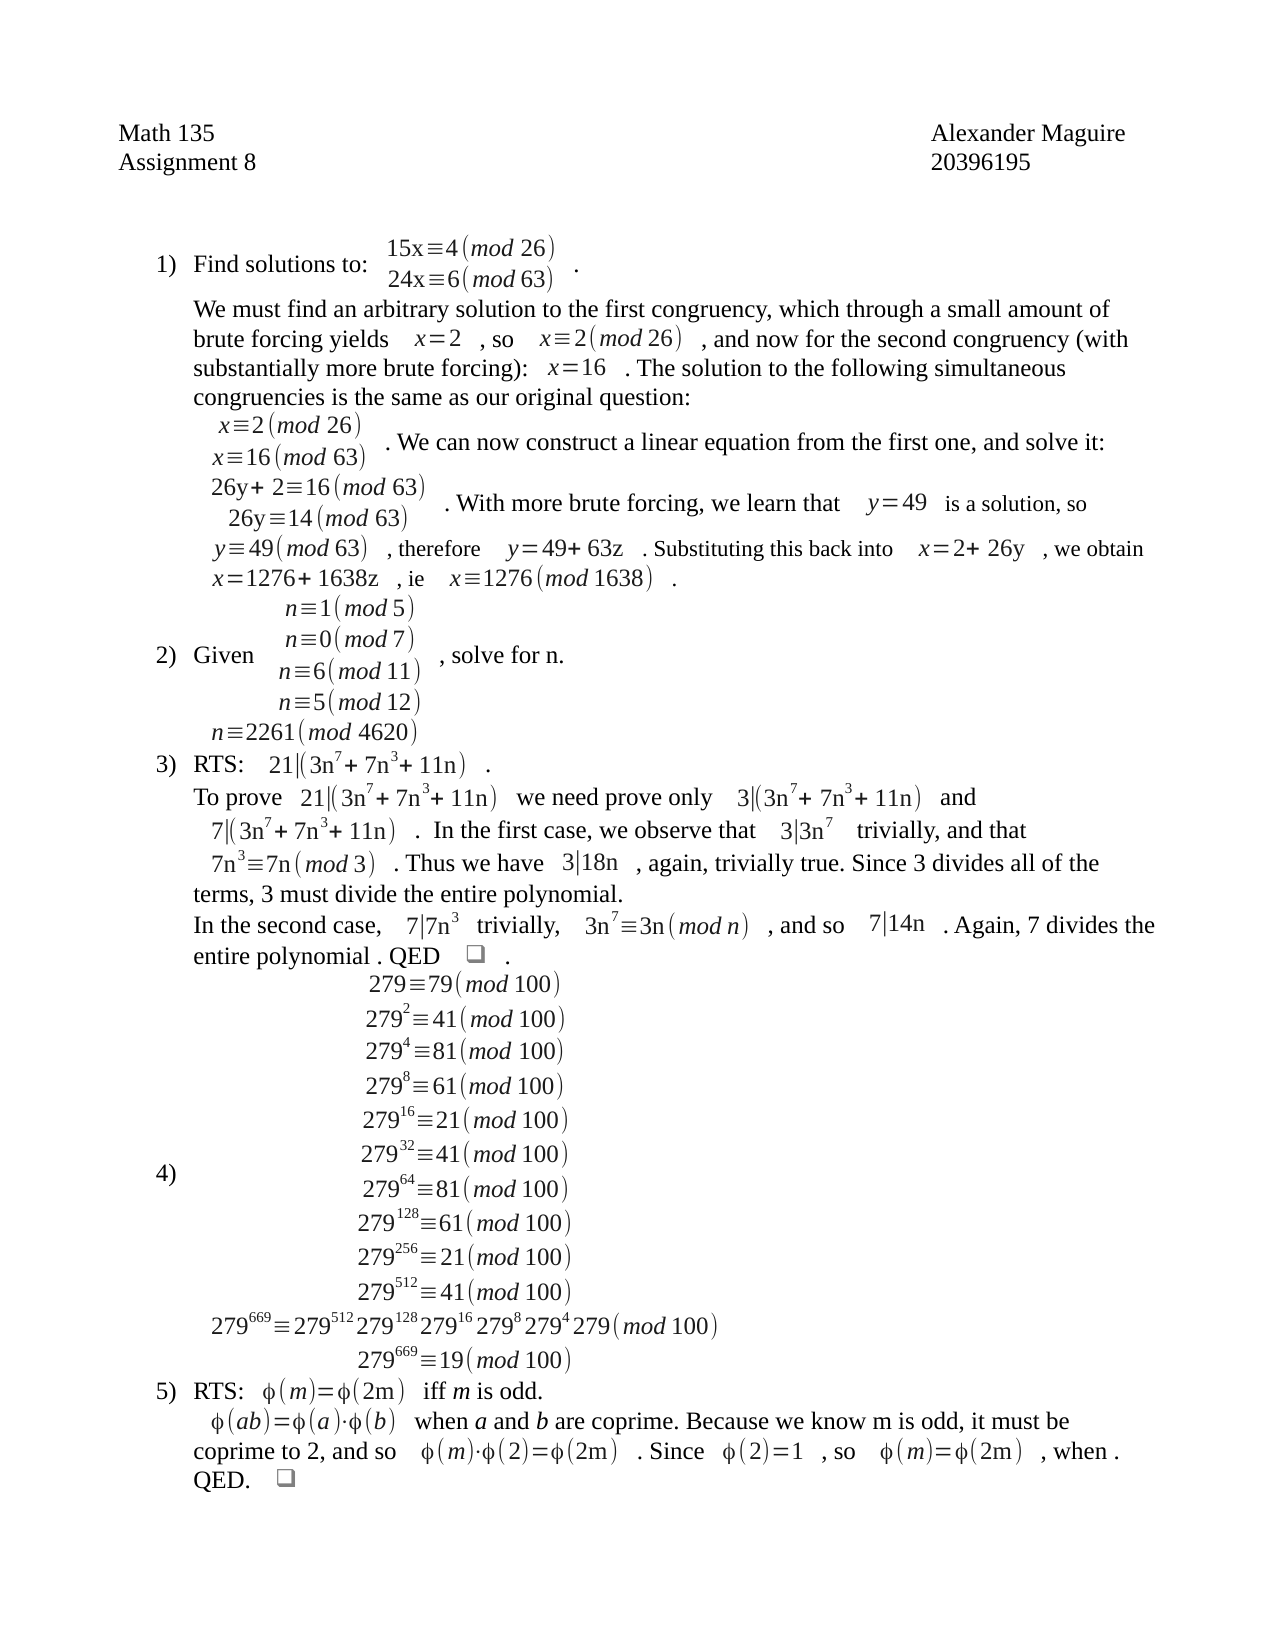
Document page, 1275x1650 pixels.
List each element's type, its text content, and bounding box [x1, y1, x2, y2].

list . With more brute forcing, we learn that is a solution, so , therefore . Substituting this back into , we obtain , ie . [156, 472, 1157, 593]
list when a and b are coprime. Because we know m is odd, it must be coprime to 2, and so . Since, so , when . QED. [156, 1406, 1157, 1494]
list RTS:iff m is odd. [156, 1376, 1157, 1406]
list In the second case, trivially, , and so . Again, 7 divides the entire polynomial . QED . [156, 908, 1157, 969]
list Given , solve for n. [156, 593, 1157, 717]
text Assignment 8 20396195 [118, 147, 1157, 176]
list To provewe need prove only and . In the first case, we observe that trivially, and that . Thus we have, again, trivially true. Since 3 divides all of the terms, 3 must divide the entire polynomial. [156, 780, 1157, 908]
list We must find an arbitrary solution to the first congruency, which through a small amount of brute forcing yields , so , and now for the second congruency (with substantially more brute forcing):. The solution to the following simultaneous congruencies is the same as our original question: [156, 294, 1157, 411]
list RTS: . [156, 747, 1157, 780]
list Find solutions to:. [156, 233, 1157, 294]
text Math 135 Alexander Maguire [118, 118, 1157, 147]
list . We can now construct a linear equation from the first one, and solve it: [156, 411, 1157, 472]
